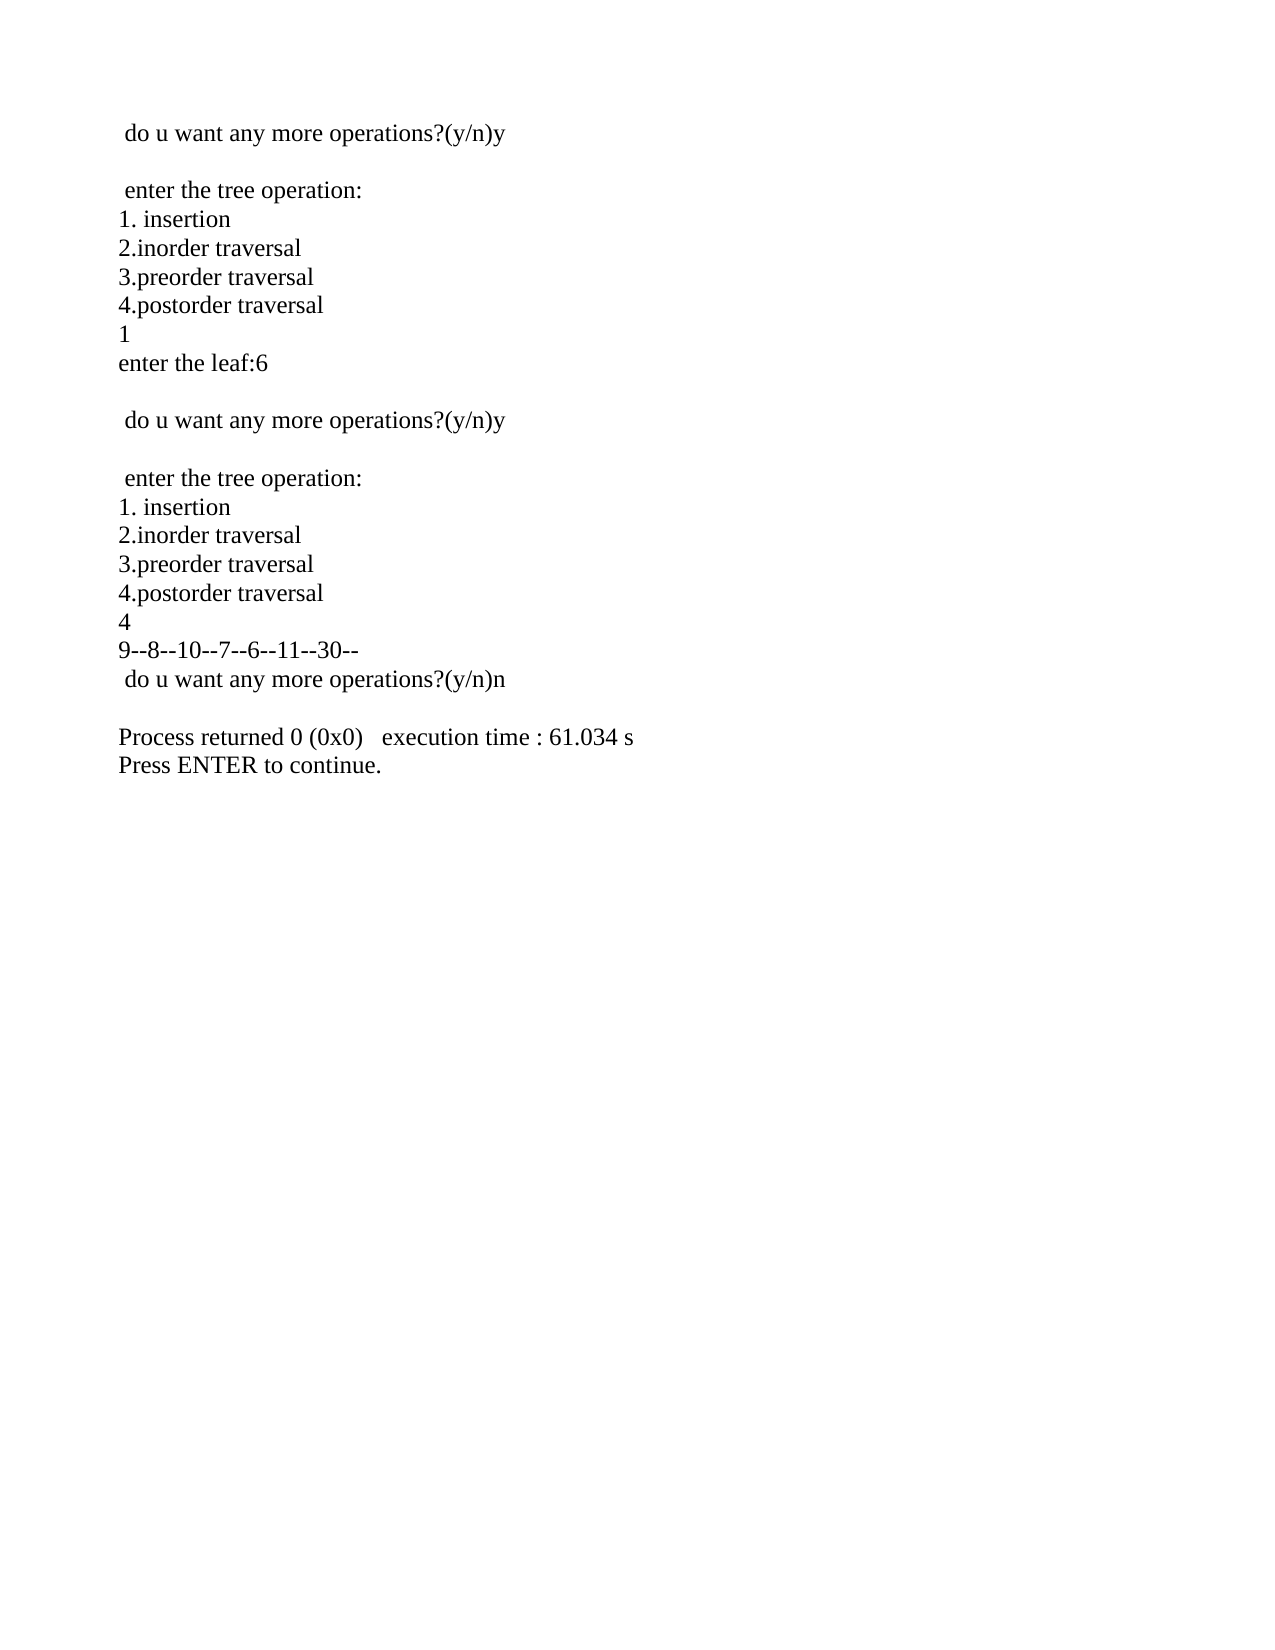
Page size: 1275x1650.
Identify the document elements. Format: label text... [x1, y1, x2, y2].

text 1. insertion [118, 204, 1157, 233]
text 4.postorder traversal [118, 578, 1157, 607]
text enter the tree operation: [118, 176, 1157, 204]
text 9--8--10--7--6--11--30-- [118, 636, 1157, 664]
text 1. insertion [118, 492, 1157, 521]
text do u want any more operations?(y/n)y [118, 118, 1157, 147]
text 2.inorder traversal [118, 233, 1157, 262]
text Press ENTER to continue. [118, 751, 1157, 779]
text 4 [118, 607, 1157, 636]
text do u want any more operations?(y/n)y [118, 406, 1157, 434]
text 3.preorder traversal [118, 549, 1157, 578]
text enter the leaf:6 [118, 348, 1157, 377]
text 1 [118, 319, 1157, 348]
text Process returned 0 (0x0) execution time : 61.034 s [118, 722, 1157, 751]
text do u want any more operations?(y/n)n [118, 664, 1157, 693]
text 3.preorder traversal [118, 262, 1157, 291]
text enter the tree operation: [118, 463, 1157, 492]
text 2.inorder traversal [118, 521, 1157, 549]
text 4.postorder traversal [118, 291, 1157, 319]
